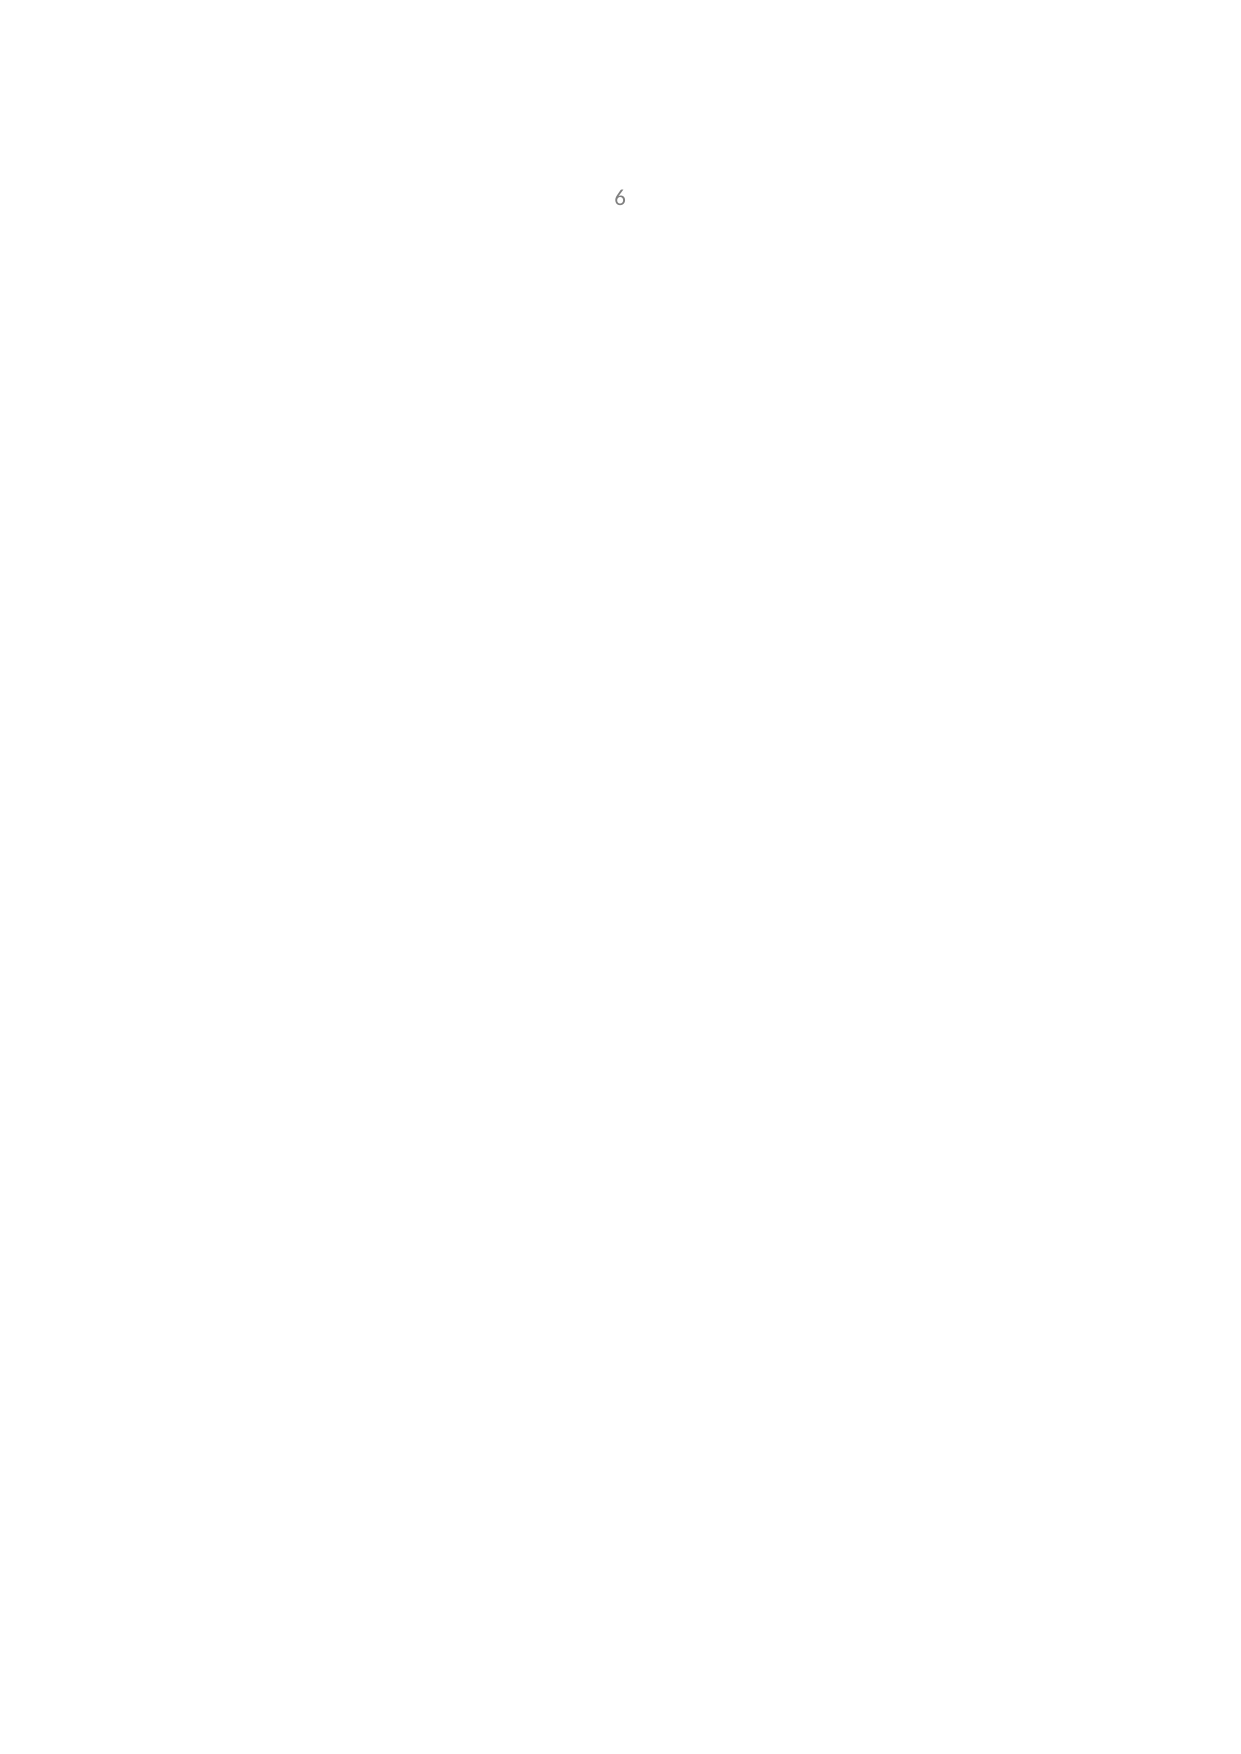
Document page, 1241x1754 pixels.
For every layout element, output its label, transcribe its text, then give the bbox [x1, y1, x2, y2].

text 6 [74, 183, 1165, 212]
